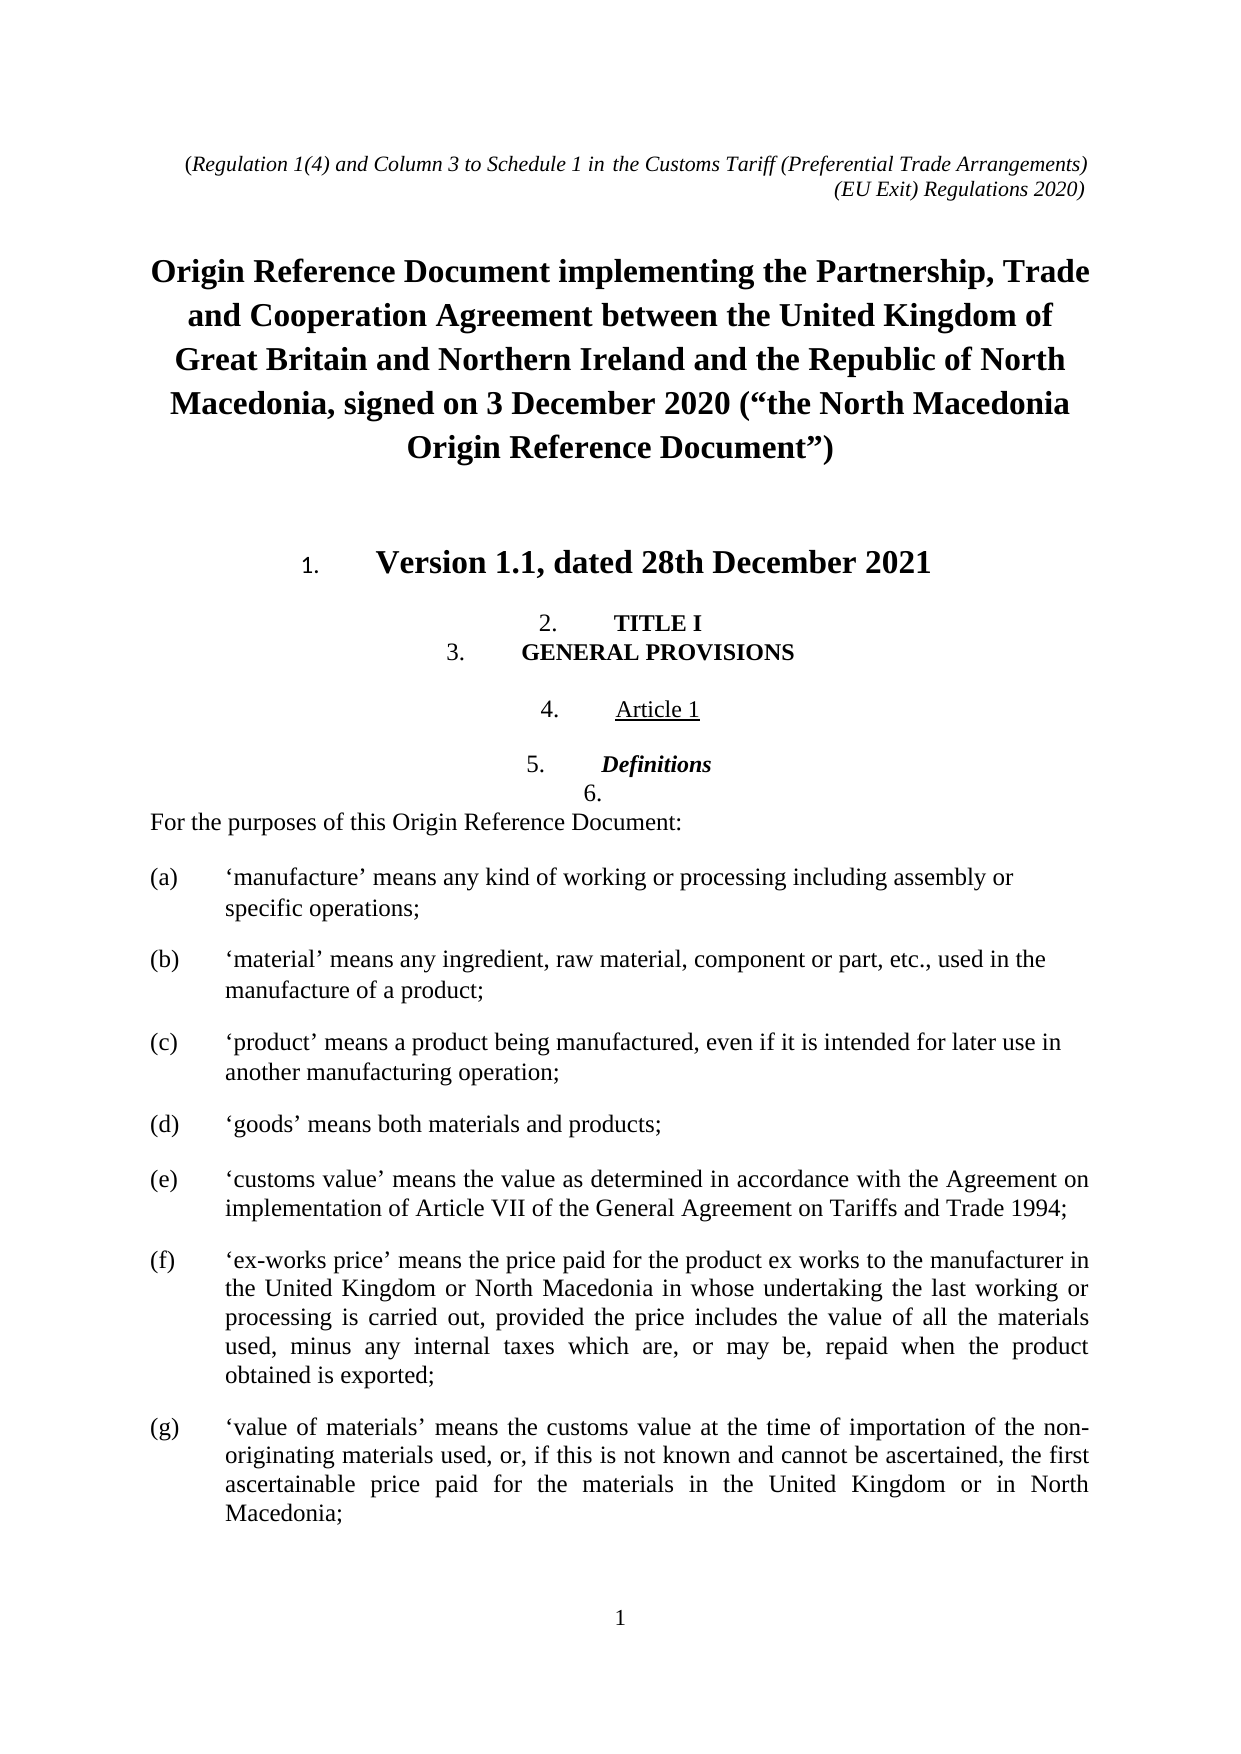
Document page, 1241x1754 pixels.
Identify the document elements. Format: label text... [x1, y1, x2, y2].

subtitle Definitions [150, 749, 1090, 778]
list ‘goods’ means both materials and products; [150, 1109, 1090, 1138]
subtitle GENERAL PROVISIONS [150, 637, 1090, 666]
list ‘material’ means any ingredient, raw material, component or part, etc., used in the manufacture of a product; [150, 944, 1090, 1004]
subtitle Article 1 [150, 694, 1090, 723]
text For the purposes of this Origin Reference Document: [150, 807, 1090, 836]
list ‘manufacture’ means any kind of working or processing including assembly or specific operations; [150, 862, 1090, 922]
subtitle Version 1.1, dated 28th December 2021 [150, 542, 1090, 581]
list ‘ex-works price’ means the price paid for the product ex works to the manufacturer in the United Kingdom or North Macedonia in whose undertaking the last working or processing is carried out, provided the price includes the value of all the materials used, minus any internal taxes which are, or may be, repaid when the product obtained is exported; [150, 1245, 1090, 1388]
list ‘customs value’ means the value as determined in accordance with the Agreement on implementation of Article VII of the General Agreement on Tariffs and Trade 1994; [150, 1164, 1090, 1222]
subtitle TITLE I [150, 608, 1090, 637]
list ‘product’ means a product being manufactured, even if it is intended for later use in another manufacturing operation; [150, 1027, 1090, 1086]
text (Regulation 1(4) and Column 3 to Schedule 1 in the Customs Tariff (Preferential Trade Arrangements) (EU Exit) Regulations 2020) [150, 151, 1090, 201]
list ‘value of materials’ means the customs value at the time of importation of the non-originating materials used, or, if this is not known and cannot be ascertained, the first ascertainable price paid for the materials in the United Kingdom or in North Macedonia; [150, 1412, 1090, 1527]
text Origin Reference Document implementing the Partnership, Trade and Cooperation Agreement between the United Kingdom of Great Britain and Northern Ireland and the Republic of North Macedonia, signed on 3 December 2020 (“the North Macedonia Origin Reference Document”) [150, 251, 1090, 466]
